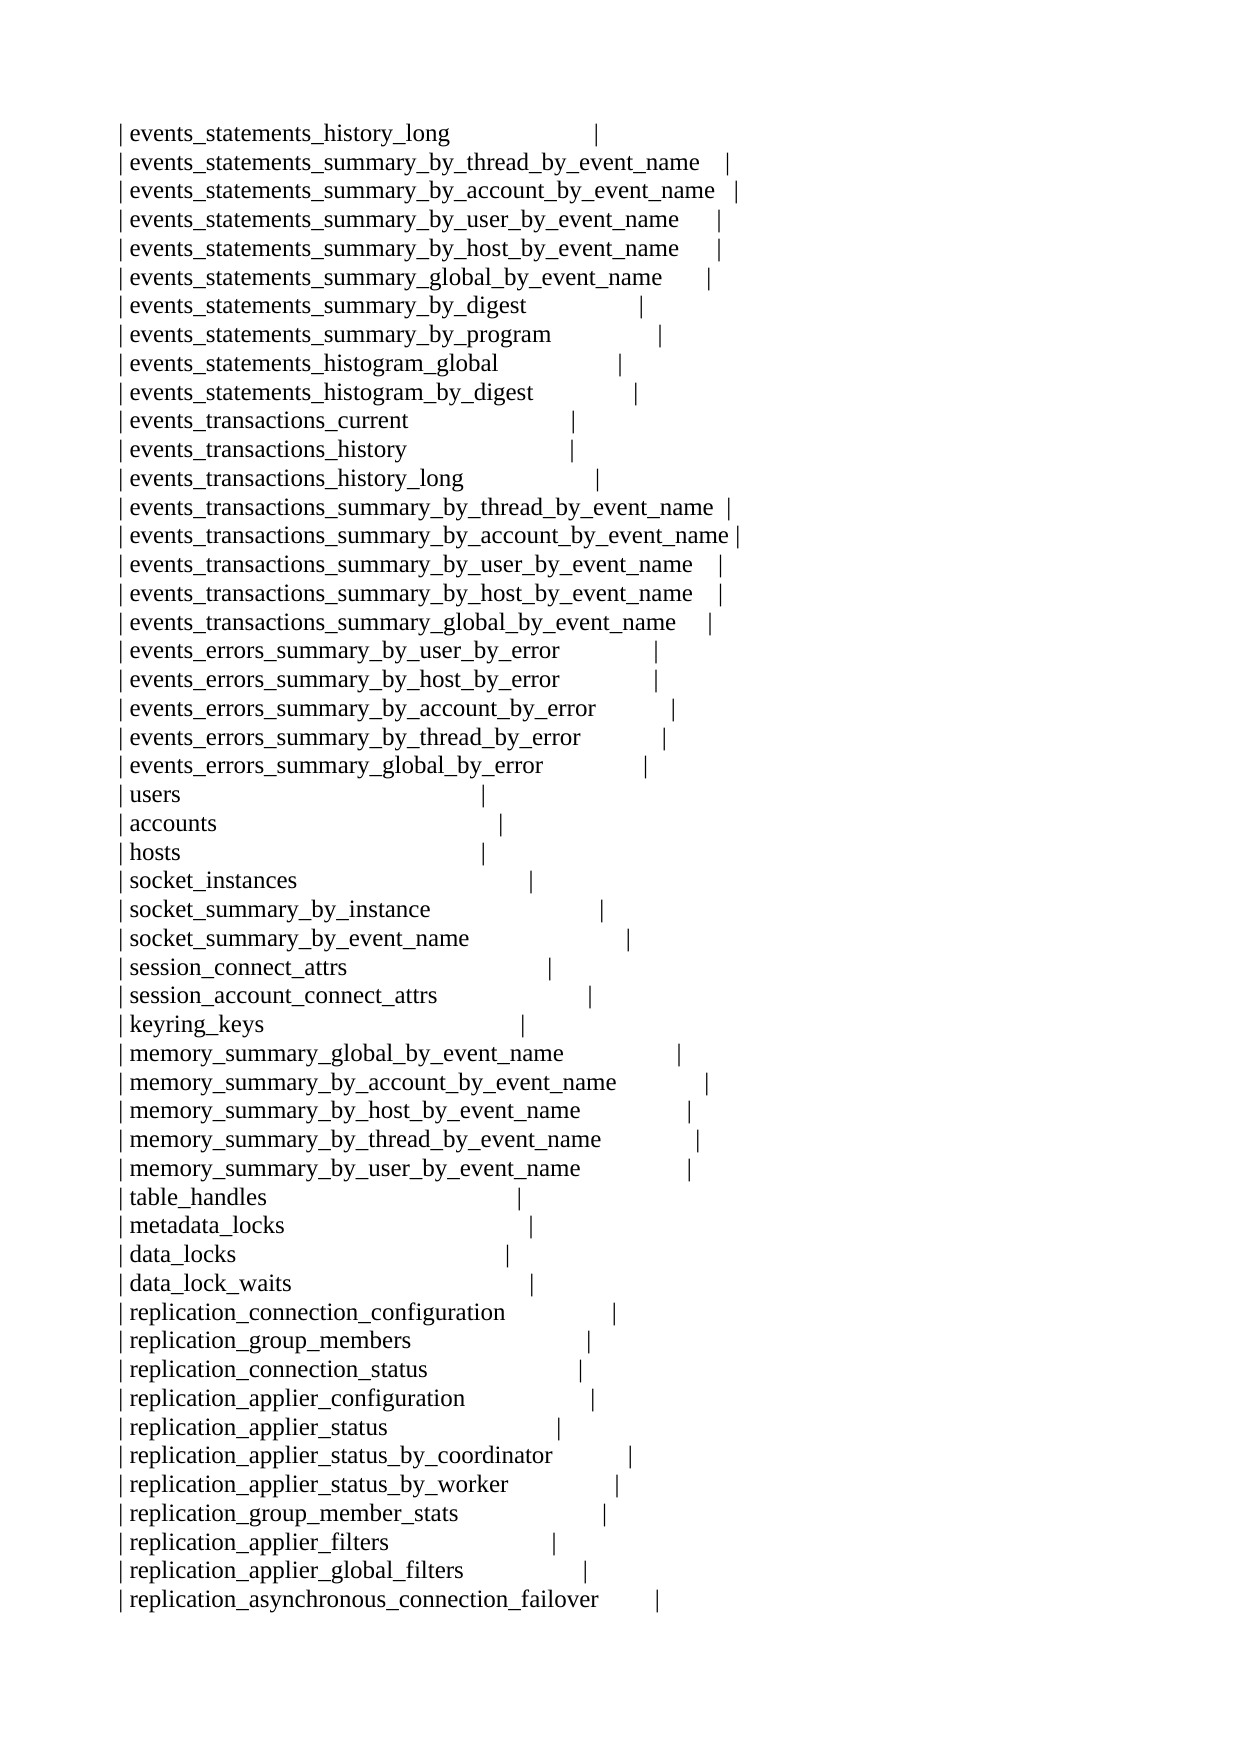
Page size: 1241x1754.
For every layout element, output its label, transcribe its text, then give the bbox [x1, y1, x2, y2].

text | session_connect_attrs | [118, 952, 1122, 981]
text | memory_summary_by_account_by_event_name | [118, 1067, 1122, 1096]
text | events_statements_histogram_global | [118, 348, 1122, 377]
text | events_statements_history_long | [118, 118, 1122, 147]
text | events_statements_summary_by_program | [118, 319, 1122, 348]
text | socket_summary_by_event_name | [118, 923, 1122, 952]
text | keyring_keys | [118, 1009, 1122, 1038]
text | events_transactions_summary_global_by_event_name | [118, 607, 1122, 636]
text | events_statements_histogram_by_digest | [118, 377, 1122, 406]
text | accounts | [118, 808, 1122, 837]
text | replication_applier_status | [118, 1412, 1122, 1441]
text | events_transactions_current | [118, 406, 1122, 434]
text | replication_applier_status_by_coordinator | [118, 1441, 1122, 1469]
text | events_transactions_summary_by_host_by_event_name | [118, 578, 1122, 607]
text | events_transactions_history | [118, 434, 1122, 463]
text | replication_applier_filters | [118, 1527, 1122, 1556]
text | replication_applier_global_filters | [118, 1556, 1122, 1584]
text | events_statements_summary_global_by_event_name | [118, 262, 1122, 291]
text | events_transactions_summary_by_account_by_event_name | [118, 521, 1122, 549]
text | replication_connection_status | [118, 1354, 1122, 1383]
text | events_transactions_summary_by_user_by_event_name | [118, 549, 1122, 578]
text | replication_applier_status_by_worker | [118, 1469, 1122, 1498]
text | metadata_locks | [118, 1211, 1122, 1239]
text | events_statements_summary_by_host_by_event_name | [118, 233, 1122, 262]
text | replication_group_member_stats | [118, 1498, 1122, 1527]
text | events_transactions_summary_by_thread_by_event_name | [118, 492, 1122, 521]
text | events_statements_summary_by_digest | [118, 291, 1122, 319]
text | events_statements_summary_by_user_by_event_name | [118, 204, 1122, 233]
text | events_errors_summary_by_thread_by_error | [118, 722, 1122, 751]
text | events_errors_summary_by_host_by_error | [118, 664, 1122, 693]
text | events_statements_summary_by_thread_by_event_name | [118, 147, 1122, 176]
text | users | [118, 779, 1122, 808]
text | events_transactions_history_long | [118, 463, 1122, 492]
text | replication_asynchronous_connection_failover | [118, 1584, 1122, 1613]
text | replication_group_members | [118, 1326, 1122, 1354]
text | data_lock_waits | [118, 1268, 1122, 1297]
text | events_errors_summary_by_user_by_error | [118, 636, 1122, 664]
text | memory_summary_global_by_event_name | [118, 1038, 1122, 1067]
text | replication_applier_configuration | [118, 1383, 1122, 1412]
text | session_account_connect_attrs | [118, 981, 1122, 1009]
text | replication_connection_configuration | [118, 1297, 1122, 1326]
text | socket_instances | [118, 866, 1122, 894]
text | memory_summary_by_host_by_event_name | [118, 1096, 1122, 1124]
text | memory_summary_by_thread_by_event_name | [118, 1124, 1122, 1153]
text | events_errors_summary_global_by_error | [118, 751, 1122, 779]
text | data_locks | [118, 1239, 1122, 1268]
text | table_handles | [118, 1182, 1122, 1211]
text | events_statements_summary_by_account_by_event_name | [118, 176, 1122, 204]
text | events_errors_summary_by_account_by_error | [118, 693, 1122, 722]
text | memory_summary_by_user_by_event_name | [118, 1153, 1122, 1182]
text | hosts | [118, 837, 1122, 866]
text | socket_summary_by_instance | [118, 894, 1122, 923]
